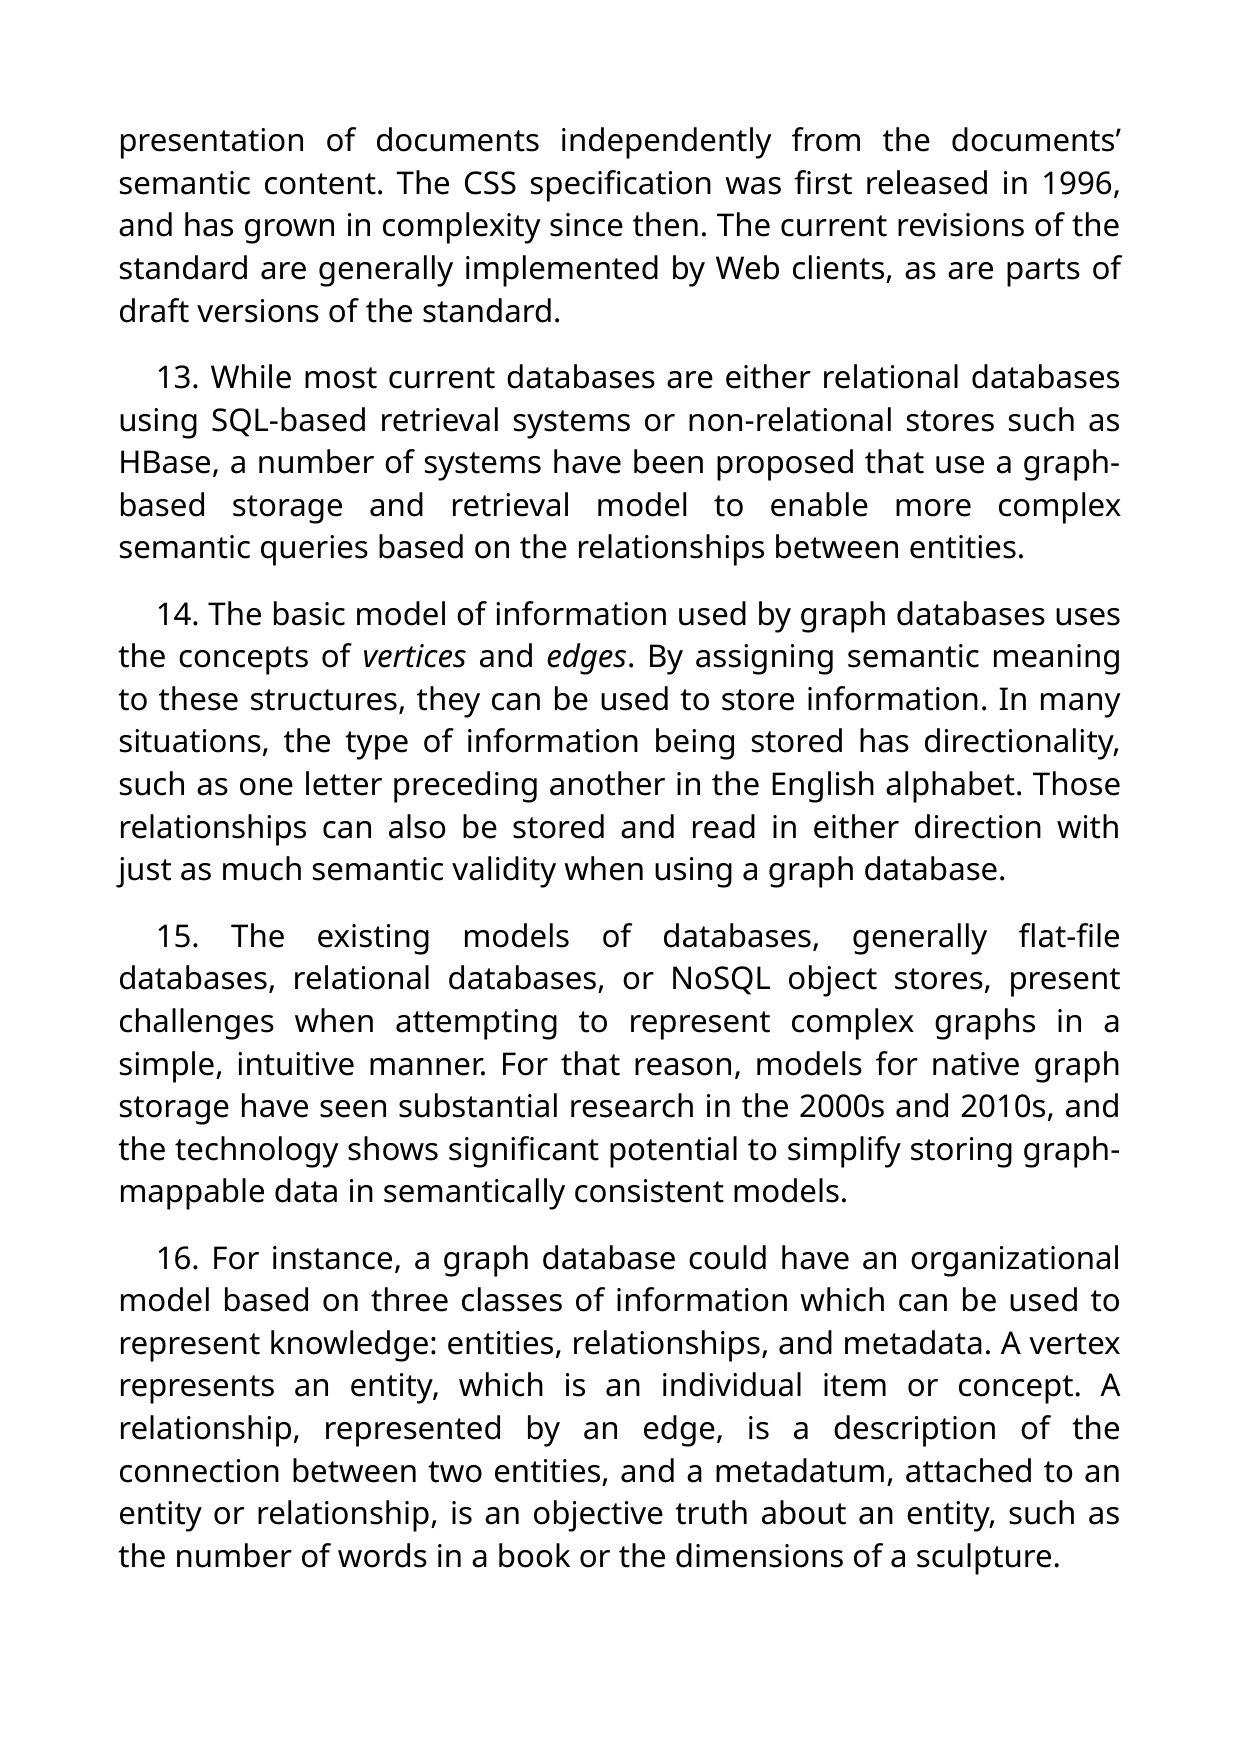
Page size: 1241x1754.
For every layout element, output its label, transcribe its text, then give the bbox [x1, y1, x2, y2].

text 14. The basic model of information used by graph databases uses the concepts of vertices and edges. By assigning semantic meaning to these structures, they can be used to store information. In many situations, the type of information being stored has directionality, such as one letter preceding another in the English alphabet. Those relationships can also be stored and read in either direction with just as much semantic validity when using a graph database. [118, 592, 1122, 890]
text 13. While most current databases are either relational databases using SQL-based retrieval systems or non-relational stores such as HBase, a number of systems have been proposed that use a graph-based storage and retrieval model to enable more complex semantic queries based on the relationships between entities. [118, 355, 1122, 568]
text 16. For instance, a graph database could have an organizational model based on three classes of information which can be used to represent knowledge: entities, relationships, and metadata. A vertex represents an entity, which is an individual item or concept. A relationship, represented by an edge, is a description of the connection between two entities, and a metadatum, attached to an entity or relationship, is an objective truth about an entity, such as the number of words in a book or the dimensions of a sculpture. [118, 1236, 1122, 1576]
text presentation of documents independently from the documents’ semantic content. The CSS specification was first released in 1996, and has grown in complexity since then. The current revisions of the standard are generally implemented by Web clients, as are parts of draft versions of the standard. [118, 118, 1122, 331]
text 15. The existing models of databases, generally flat-file databases, relational databases, or NoSQL object stores, present challenges when attempting to represent complex graphs in a simple, intuitive manner. For that reason, models for native graph storage have seen substantial research in the 2000s and 2010s, and the technology shows significant potential to simplify storing graph-mappable data in semantically consistent models. [118, 914, 1122, 1212]
